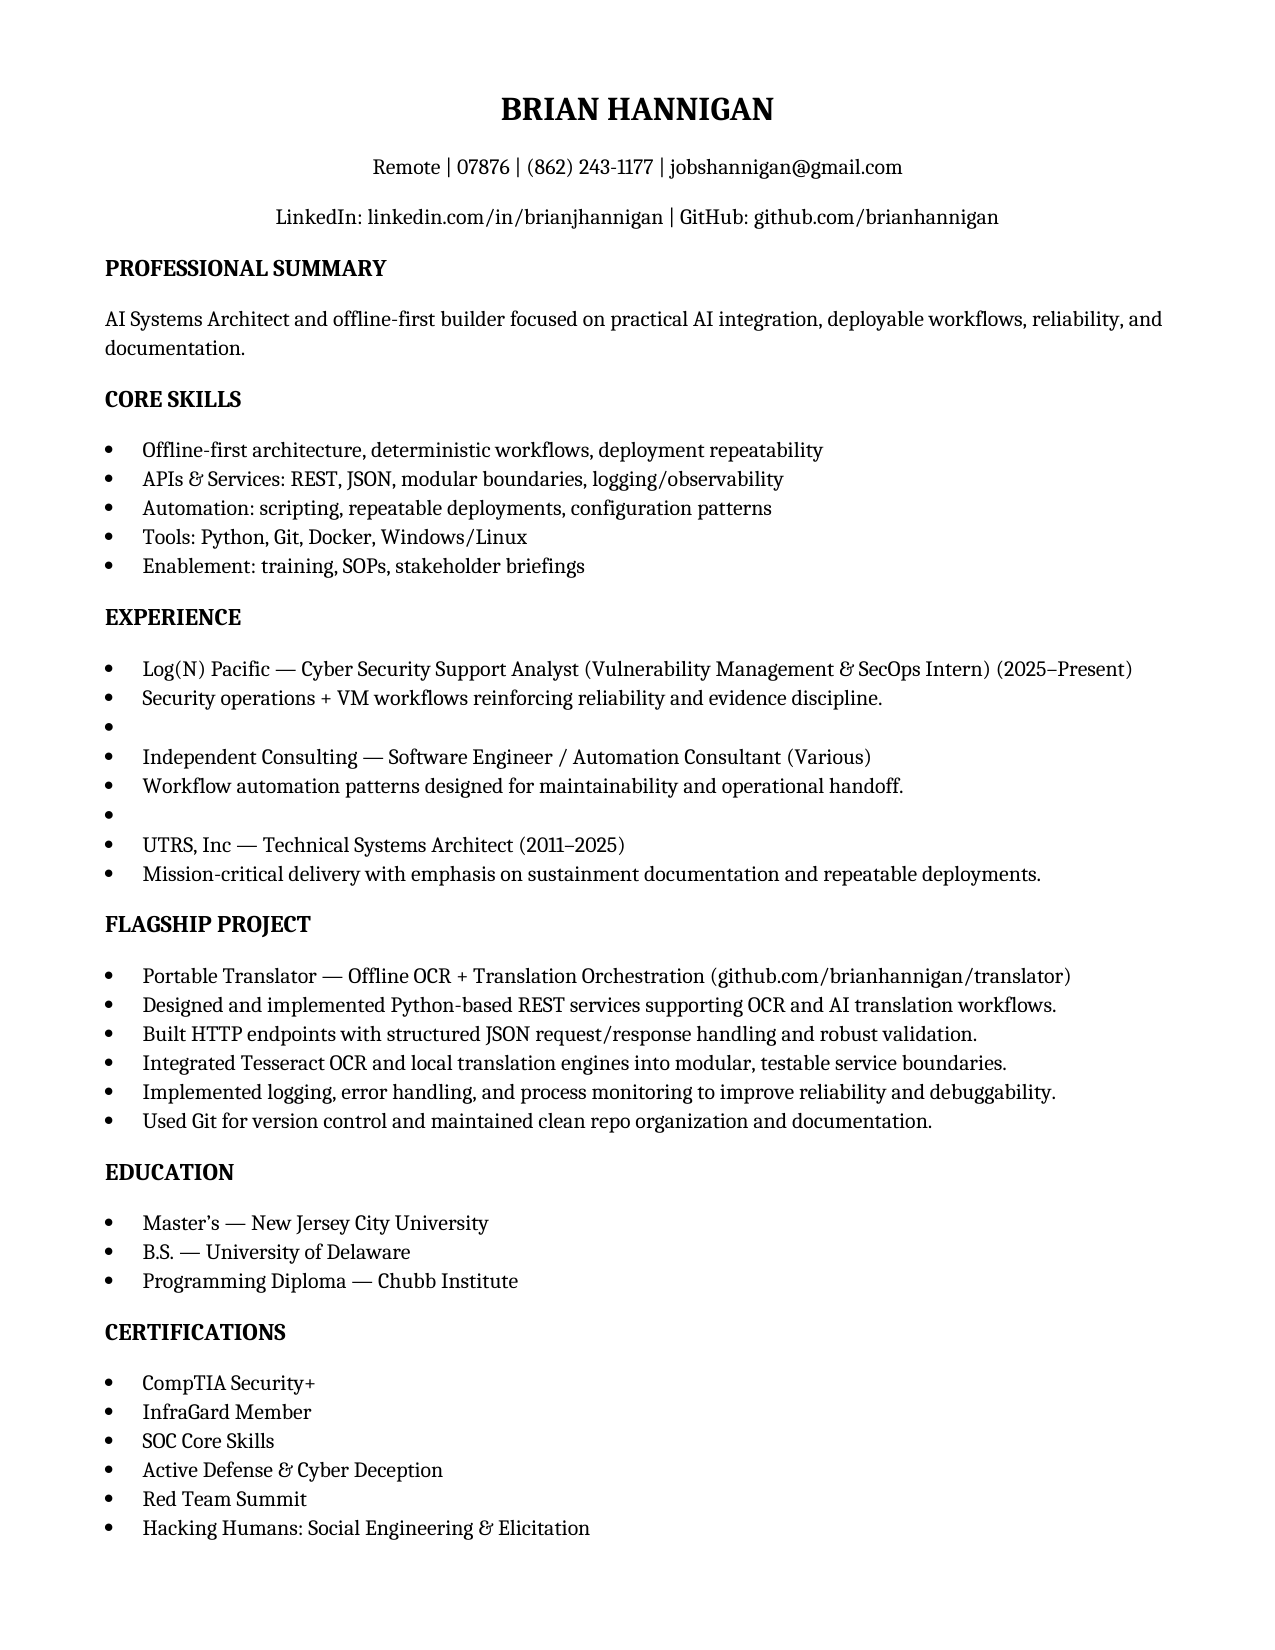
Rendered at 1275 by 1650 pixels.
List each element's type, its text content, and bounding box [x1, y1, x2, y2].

text CERTIFICATIONS [105, 1319, 1170, 1346]
list Hacking Humans: Social Engineering & Elicitation [105, 1516, 1170, 1541]
list Implemented logging, error handling, and process monitoring to improve reliability and debuggability. [105, 1080, 1170, 1105]
list Built HTTP endpoints with structured JSON request/response handling and robust validation. [105, 1022, 1170, 1047]
list InfraGard Member [105, 1400, 1170, 1425]
list Tools: Python, Git, Docker, Windows/Linux [105, 525, 1170, 550]
list Portable Translator — Offline OCR + Translation Orchestration (github.com/brianhannigan/translator) [105, 964, 1170, 989]
text AI Systems Architect and offline-first builder focused on practical AI integration, deployable workflows, reliability, and documentation. [105, 307, 1170, 361]
list Used Git for version control and maintained clean repo organization and documentation. [105, 1109, 1170, 1134]
list Master’s — New Jersey City University [105, 1211, 1170, 1236]
text EXPERIENCE [105, 604, 1170, 631]
list Security operations + VM workflows reinforcing reliability and evidence discipline. [105, 685, 1170, 711]
list Active Defense & Cyber Deception [105, 1458, 1170, 1483]
text LinkedIn: linkedin.com/in/brianjhannigan | GitHub: github.com/brianhannigan [105, 205, 1170, 230]
list Designed and implemented Python-based REST services supporting OCR and AI translation workflows. [105, 993, 1170, 1018]
list Mission-critical delivery with emphasis on sustainment documentation and repeatable deployments. [105, 862, 1170, 887]
list UTRS, Inc — Technical Systems Architect (2011–2025) [105, 833, 1170, 858]
list B.S. — University of Delaware [105, 1240, 1170, 1265]
list Workflow automation patterns designed for maintainability and operational handoff. [105, 773, 1170, 799]
list Offline-first architecture, deterministic workflows, deployment repeatability [105, 438, 1170, 463]
list Integrated Tesseract OCR and local translation engines into modular, testable service boundaries. [105, 1051, 1170, 1076]
list Automation: scripting, repeatable deployments, configuration patterns [105, 496, 1170, 521]
text EDUCATION [105, 1158, 1170, 1186]
list Programming Diploma — Chubb Institute [105, 1269, 1170, 1294]
text CORE SKILLS [105, 386, 1170, 413]
text PROFESSIONAL SUMMARY [105, 254, 1170, 282]
list APIs & Services: REST, JSON, modular boundaries, logging/observability [105, 467, 1170, 492]
list SOC Core Skills [105, 1429, 1170, 1454]
list Log(N) Pacific — Cyber Security Support Analyst (Vulnerability Management & SecOps Intern) (2025–Present) [105, 656, 1170, 682]
list Red Team Summit [105, 1487, 1170, 1512]
list Enablement: training, SOPs, stakeholder briefings [105, 554, 1170, 579]
list CompTIA Security+ [105, 1371, 1170, 1396]
text FLAGSHIP PROJECT [105, 911, 1170, 939]
list Independent Consulting — Software Engineer / Automation Consultant (Various) [105, 744, 1170, 770]
text BRIAN HANNIGAN [105, 90, 1170, 128]
text Remote | 07876 | (862) 243-1177 | jobshannigan@gmail.com [105, 155, 1170, 180]
